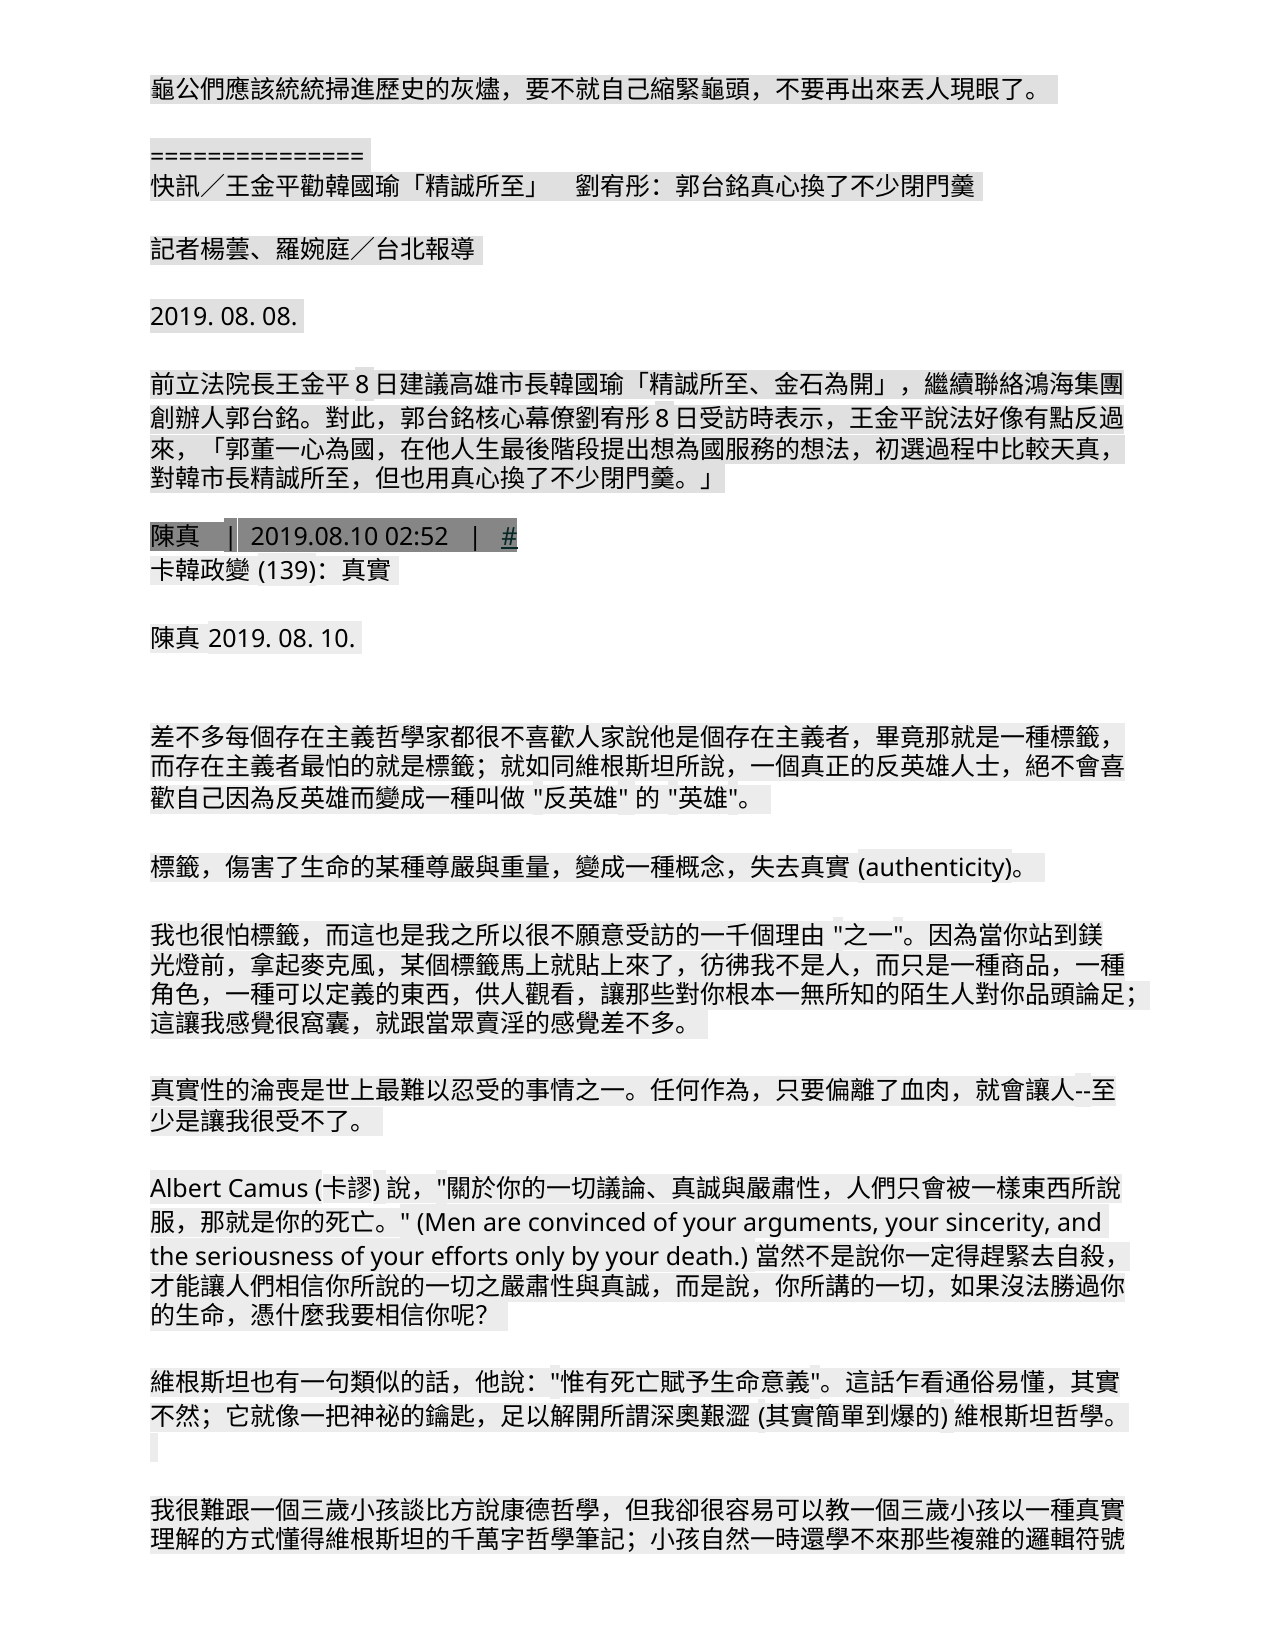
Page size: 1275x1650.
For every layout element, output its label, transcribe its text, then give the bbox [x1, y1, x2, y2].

text 龜公們應該統統掃進歷史的灰燼，要不就自己縮緊龜頭，不要再出來丟人現眼了。 =============== 快訊／王金平勸韓國瑜「精誠所至」 劉宥彤：郭台銘真心換了不少閉門羹 記者楊蕓、羅婉庭／台北報導 2019. 08. 08. 前立法院長王金平8日建議高雄市長韓國瑜「精誠所至、金石為開」，繼續聯絡鴻海集團創辦人郭台銘。對此，郭台銘核心幕僚劉宥彤8日受訪時表示，王金平說法好像有點反過來，「郭董一心為國，在他人生最後階段提出想為國服務的想法，初選過程中比較天真，對韓市長精誠所至，但也用真心換了不少閉門羹。」 [150, 75, 1125, 493]
text 卡韓政變 (139)：真實 陳真 2019. 08. 10. 差不多每個存在主義哲學家都很不喜歡人家說他是個存在主義者，畢竟那就是一種標籤，而存在主義者最怕的就是標籤；就如同維根斯坦所說，一個真正的反英雄人士，絕不會喜歡自己因為反英雄而變成一種叫做 "反英雄" 的 "英雄"。 標籤，傷害了生命的某種尊嚴與重量，變成一種概念，失去真實 (authenticity)。 我也很怕標籤，而這也是我之所以很不願意受訪的一千個理由 "之一"。因為當你站到鎂光燈前，拿起麥克風，某個標籤馬上就貼上來了，彷彿我不是人，而只是一種商品，一種角色，一種可以定義的東西，供人觀看，讓那些對你根本一無所知的陌生人對你品頭論足；這讓我感覺很窩囊，就跟當眾賣淫的感覺差不多。 真實性的淪喪是世上最難以忍受的事情之一。任何作為，只要偏離了血肉，就會讓人--至少是讓我很受不了。 Albert Camus (卡謬) 說，"關於你的一切議論、真誠與嚴肅性，人們只會被一樣東西所說服，那就是你的死亡。" (Men are convinced of your arguments, your sincerity, and the seriousness of your efforts only by your death.) 當然不是說你一定得趕緊去自殺，才能讓人們相信你所說的一切之嚴肅性與真誠，而是說，你所講的一切，如果沒法勝過你的生命，憑什麼我要相信你呢？ 維根斯坦也有一句類似的話，他說："惟有死亡賦予生命意義"。這話乍看通俗易懂，其實不然；它就像一把神祕的鑰匙，足以解開所謂深奧艱澀 (其實簡單到爆的) 維根斯坦哲學。 我很難跟一個三歲小孩談比方說康德哲學，但我卻很容易可以教一個三歲小孩以一種真實理解的方式懂得維根斯坦的千萬字哲學筆記；小孩自然一時還學不來那些複雜的邏輯符號及各種哲學術語，但是跳過這一切，三歲小孩依然可以懂得維根斯坦，只是看你會不會教而已。一等於一，誰會不懂？深藍比淺藍深，誰會不懂？一隻狗狗不小心踩到地上一個計算機，恰好按出3加5等於8，你覺得這隻狗狗是否已經學會了算數？誰會不懂？在我出生之前，地球已經存在，誰會不懂？(這些都是維根斯坦所舉的例子) 我知道幾乎所有維根斯坦的研究者應該都不會認同我說的，但我知道我是對的，毫無疑義。像維根斯坦那麼簡單的一種哲學，卻居然主導了20世紀甚至21世紀的西方哲學，也許那就像一個反英雄人士被貼上了一種另類英雄的標籤；一個反哲學、宣佈哲學之死的人，卻成為最偉大的哲學家；一個宣稱自己的哲學毫無意義的人，大家卻拼命尋找、努力探討 "無意義" 是否是一種更深刻的意義；彷彿光是後現代還不夠，還得後後現代，乃至後後後...現代。一個宣布終結哲學思想的企圖與論證，卻反而帶來滔滔不絕永無止盡的議論。 一個存在主義者總是面臨一種兩難：他要嘛閉嘴一句話也不說，要不就是註定得透過言詞訴說概念，從而跟他所欲推崇的東西離得越來越遠；直到有一天，死亡來臨，也許人們才有辦法真正評價他跟他的信念與話語之間，究竟有著多少連結？有著多少真實性？ 這些東西真要講起來很抽象，只有學這一行的人，才有可能理解那些概念。但抽象之物並非全然無用。關於存在主義，一般人不妨只要記住一個詞就行，那就是 authentic (真實的)，或真實 (authenticity)。這個真，不是真假的真，也不是真理的真，而是一種彷彿血淋淋、很慘烈、充滿折騰與痛苦的那種 "真實血肉" 的真。 從概念到實例之間，永遠有著一種不可能跨越的鴻溝，亦即我永遠都不可能證實某個例子確實足以成為某種概念的例子。因此，例子(case) 基本上就像一種影子(caseness)；我畫不出鬼，只好指個鬼影子給你看，讓你自己想一想、看一看到底像不像隻鬼。 我之所以講這些，其實有個緣由。你看，去年選舉，國民黨幾位市長候選人大勝幾十萬票，例如侯友宜和盧秀燕，儼然政治明星，但我卻完全無感。他們就算贏得全世界所有選票，我肯定還是無感，為什麼呢？也許那就是因為 "真實" 二字。不管他們是好人還是壞蛋，我就是沒法從他們身上感受到一點溫度、重量與真實。 但是，在韓國瑜的身上卻十足血肉，活生生的感覺--不管韓是好人或壞蛋都一樣，真實與否畢竟與好壞無關。它是一種重量，一種溫度。 至於郭台銘、柯文哲或蔡英文等等那些人，感覺就像一種毫無生命跡象的木偶；儘管充滿邪氣，像什麼安娜貝爾似的，依舊缺乏生命的感覺，很不真實。 王爾德 (Oscar Wilde) 說，"To live is the rarest thing in the world. Most people exist, that is all." (生活是世上最罕見的事，大多數人只是存在而已。) 一個從骨子裏說話的人，我們會樂意駐足聆聽。但是，一個講話跟放屁根本沒兩樣、行事空洞貧乏乃至充滿算計的人，例如郭、柯、蔡、賴等人，我一般都是一看到就趕緊轉台，就像看到安娜貝爾那樣，感覺陰陽怪氣的，缺乏真實人味。 有時在外頭餐廳用餐，無法控制電視機，我就只好閉眼摀耳，直到 "安娜貝爾們" 的畫面消失。 [150, 552, 1125, 1554]
text 陳真 | 2019.08.10 02:52 | # [150, 518, 1125, 552]
